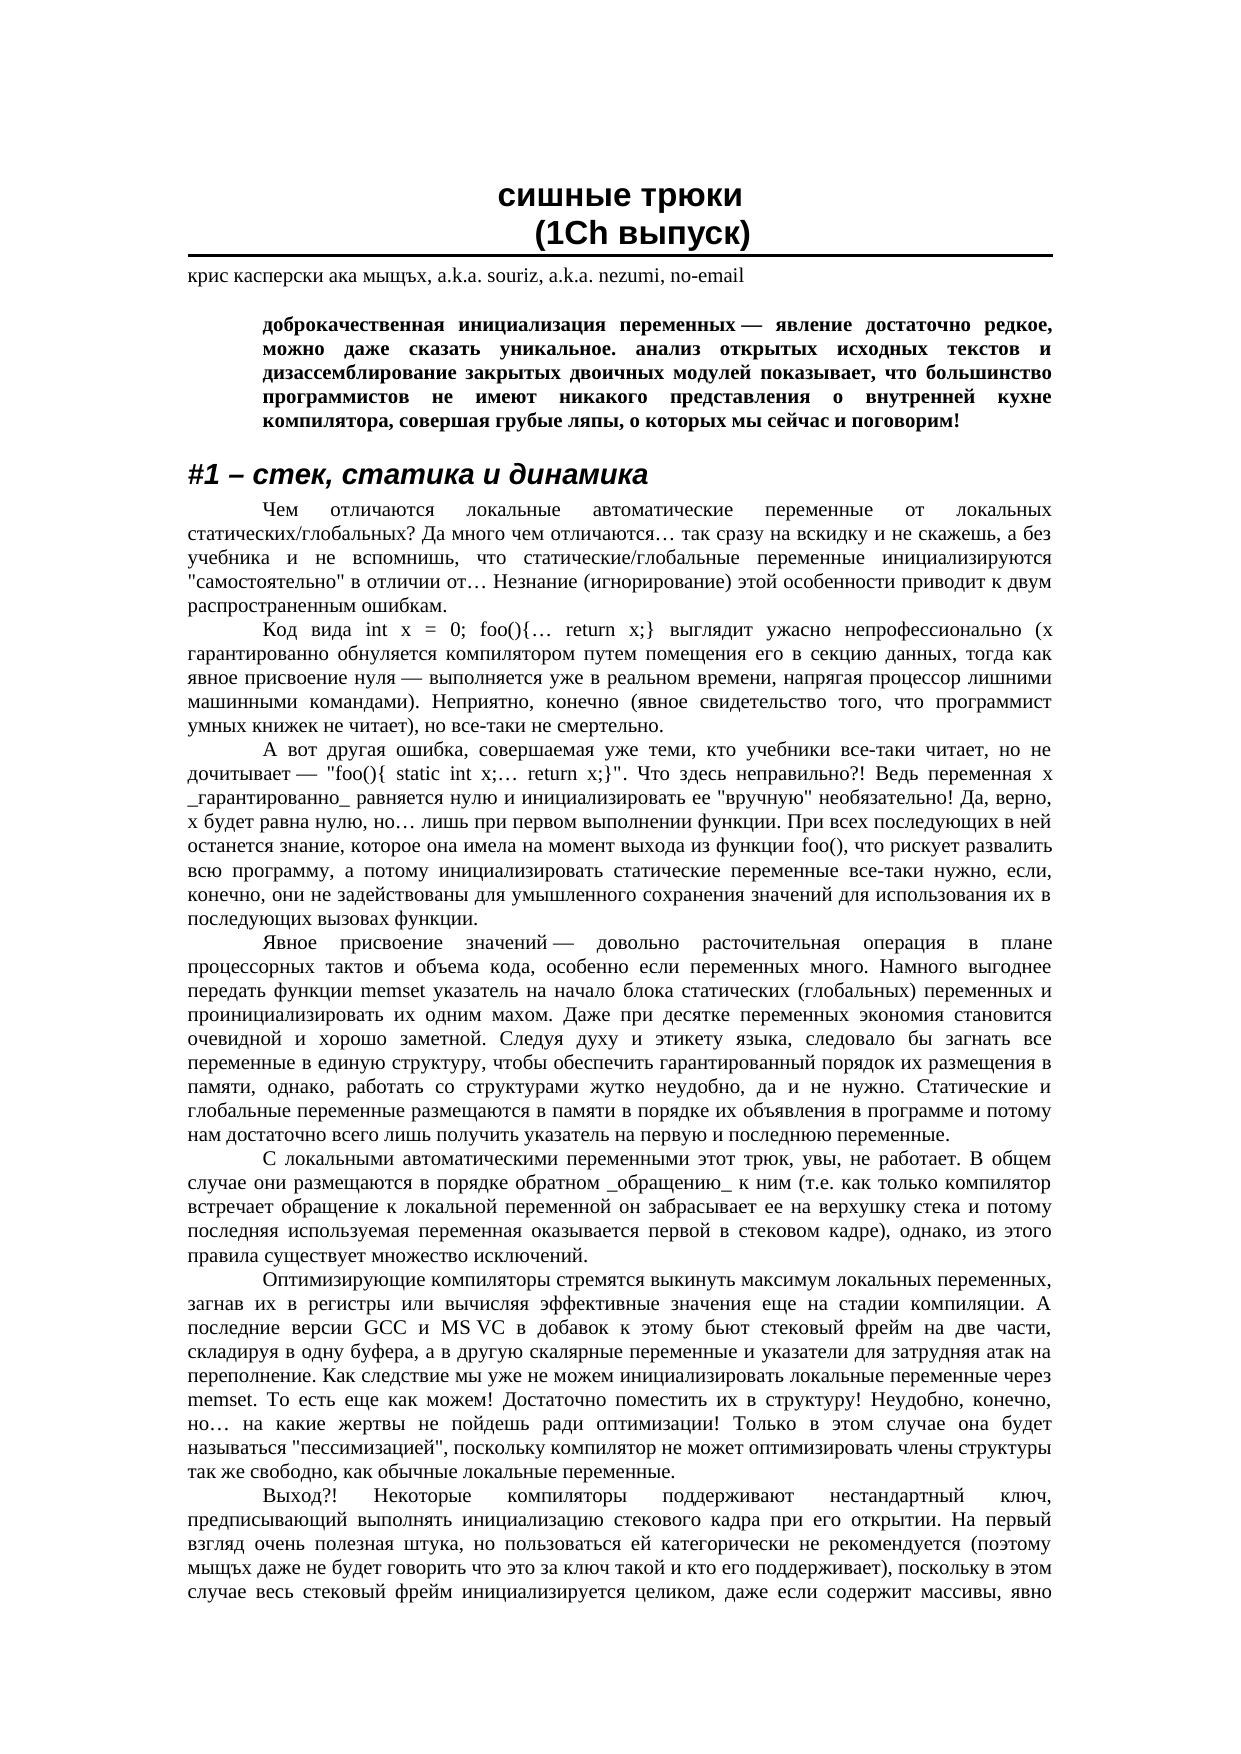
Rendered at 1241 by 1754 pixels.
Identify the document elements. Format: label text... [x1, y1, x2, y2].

text Явное присвоение значений — довольно расточительная операция в плане процессорных тактов и объема кода, особенно если переменных много. Намного выгоднее передать функции memset указатель на начало блока статических (глобальных) переменных и проинициализировать их одним махом. Даже при десятке переменных экономия становится очевидной и хорошо заметной. Следуя духу и этикету языка, следовало бы загнать все переменные в единую структуру, чтобы обеспечить гарантированный порядок их размещения в памяти, однако, работать со структурами жутко неудобно, да и не нужно. Статические и глобальные переменные размещаются в памяти в порядке их объявления в программе и потому нам достаточно всего лишь получить указатель на первую и последнюю переменные. [187, 930, 1053, 1146]
text Код вида int x = 0; foo(){… return x;} выглядит ужасно непрофессионально (x гарантированно обнуляется компилятором путем помещения его в секцию данных, тогда как явное присвоение нуля — выполняется уже в реальном времени, напрягая процессор лишними машинными командами). Неприятно, конечно (явное свидетельство того, что программист умных книжек не читает), но все-таки не смертельно. [187, 617, 1053, 737]
text С локальными автоматическими переменными этот трюк, увы, не работает. В общем случае они размещаются в порядке обратном _обращению_ к ним (т.е. как только компилятор встречает обращение к локальной переменной он забрасывает ее на верхушку стека и потому последняя используемая переменная оказывается первой в стековом кадре), однако, из этого правила существует множество исключений. [187, 1146, 1053, 1267]
subtitle #1 – стек, статика и динамика [187, 457, 1053, 490]
text Чем отличаются локальные автоматические переменные от локальных статических/глобальных? Да много чем отличаются… так сразу на вскидку и не скажешь, а без учебника и не вспомнишь, что статические/глобальные переменные инициализируются "самостоятельно" в отличии от… Незнание (игнорирование) этой особенности приводит к двум распространенным ошибкам. [187, 497, 1053, 617]
subtitle сишные трюки (1Ch выпуск) [187, 175, 1053, 257]
text А вот другая ошибка, совершаемая уже теми, кто учебники все-таки читает, но не дочитывает — "foo(){ static int x;… return x;}". Что здесь неправильно?! Ведь переменная x _гарантированно_ равняется нулю и инициализировать ее "вручную" необязательно! Да, верно, x будет равна нулю, но… лишь при первом выполнении функции. При всех последующих в ней останется знание, которое она имела на момент выхода из функции foo(), что рискует развалить всю программу, а потому инициализировать статические переменные все-таки нужно, если, конечно, они не задействованы для умышленного сохранения значений для использования их в последующих вызовах функции. [187, 737, 1053, 930]
text Оптимизирующие компиляторы стремятся выкинуть максимум локальных переменных, загнав их в регистры или вычисляя эффективные значения еще на стадии компиляции. А последние версии GCC и MS VC в добавок к этому бьют стековый фрейм на две части, складируя в одну буфера, а в другую скалярные переменные и указатели для затрудняя атак на переполнение. Как следствие мы уже не можем инициализировать локальные переменные через memset. То есть еще как можем! Достаточно поместить их в структуру! Неудобно, конечно, но… на какие жертвы не пойдешь ради оптимизации! Только в этом случае она будет называться "пессимизацией", поскольку компилятор не может оптимизировать члены структуры так же свободно, как обычные локальные переменные. [187, 1267, 1053, 1483]
text крис касперски ака мыщъх, a.k.a. souriz, a.k.a. nezumi, no-email [187, 263, 1053, 287]
text Выход?! Некоторые компиляторы поддерживают нестандартный ключ, предписывающий выполнять инициализацию стекового кадра при его открытии. На первый взгляд очень полезная штука, но пользоваться ей категорически не рекомендуется (поэтому мыщъх даже не будет говорить что это за ключ такой и кто его поддерживает), поскольку в этом случае весь стековый фрейм инициализируется целиком, даже если содержит массивы, явно [187, 1483, 1053, 1603]
text доброкачественная инициализация переменных — явление достаточно редкое, можно даже сказать уникальное. анализ открытых исходных текстов и дизассемблирование закрытых двоичных модулей показывает, что большинство программистов не имеют никакого представления о внутренней кухне компилятора, совершая грубые ляпы, о которых мы сейчас и поговорим! [262, 311, 1053, 432]
